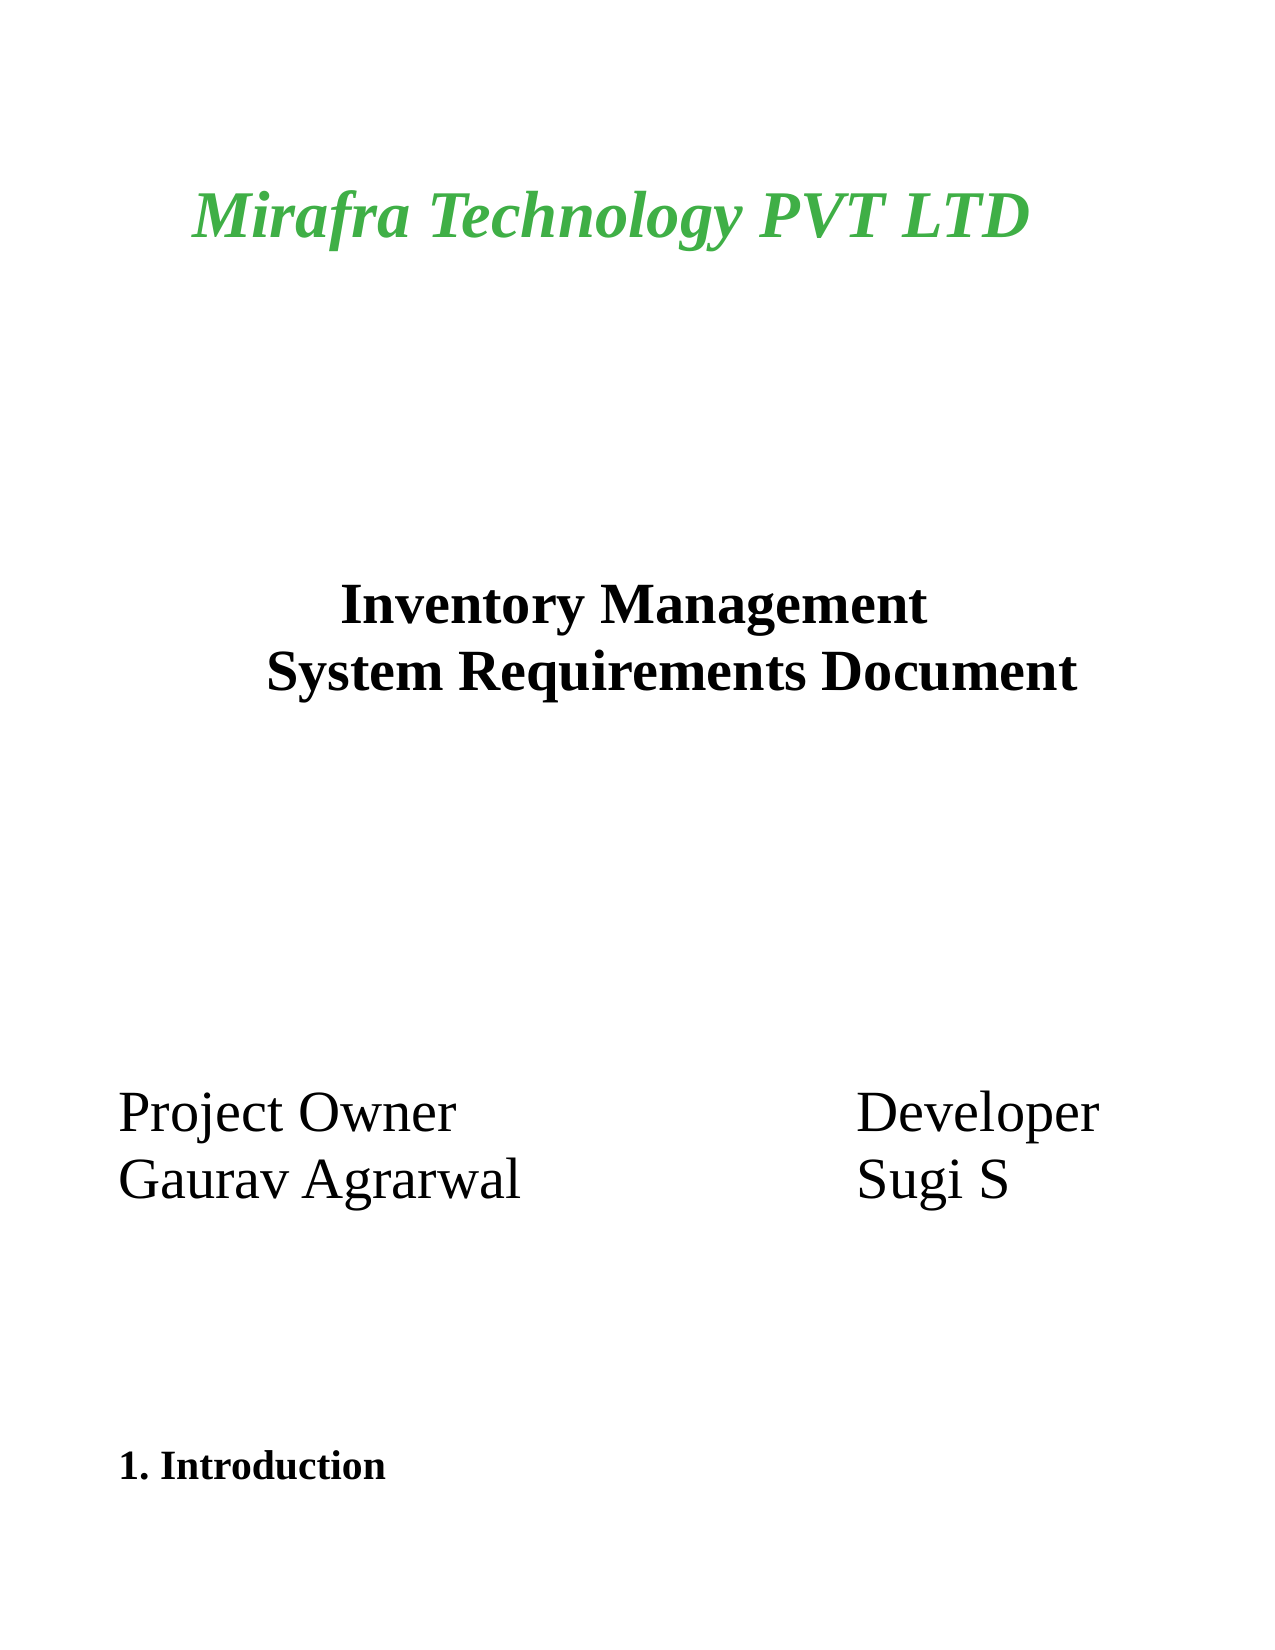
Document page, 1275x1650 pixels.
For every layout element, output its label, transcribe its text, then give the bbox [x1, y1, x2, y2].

text Gaurav Agrarwal Sugi S [118, 1143, 1157, 1211]
text System Requirements Document [118, 636, 1157, 703]
text Project Owner Developer [118, 1076, 1157, 1143]
text 1. Introduction [118, 1441, 1157, 1488]
text Mirafra Technology PVT LTD [118, 176, 1157, 252]
text Inventory Management [118, 568, 1157, 636]
